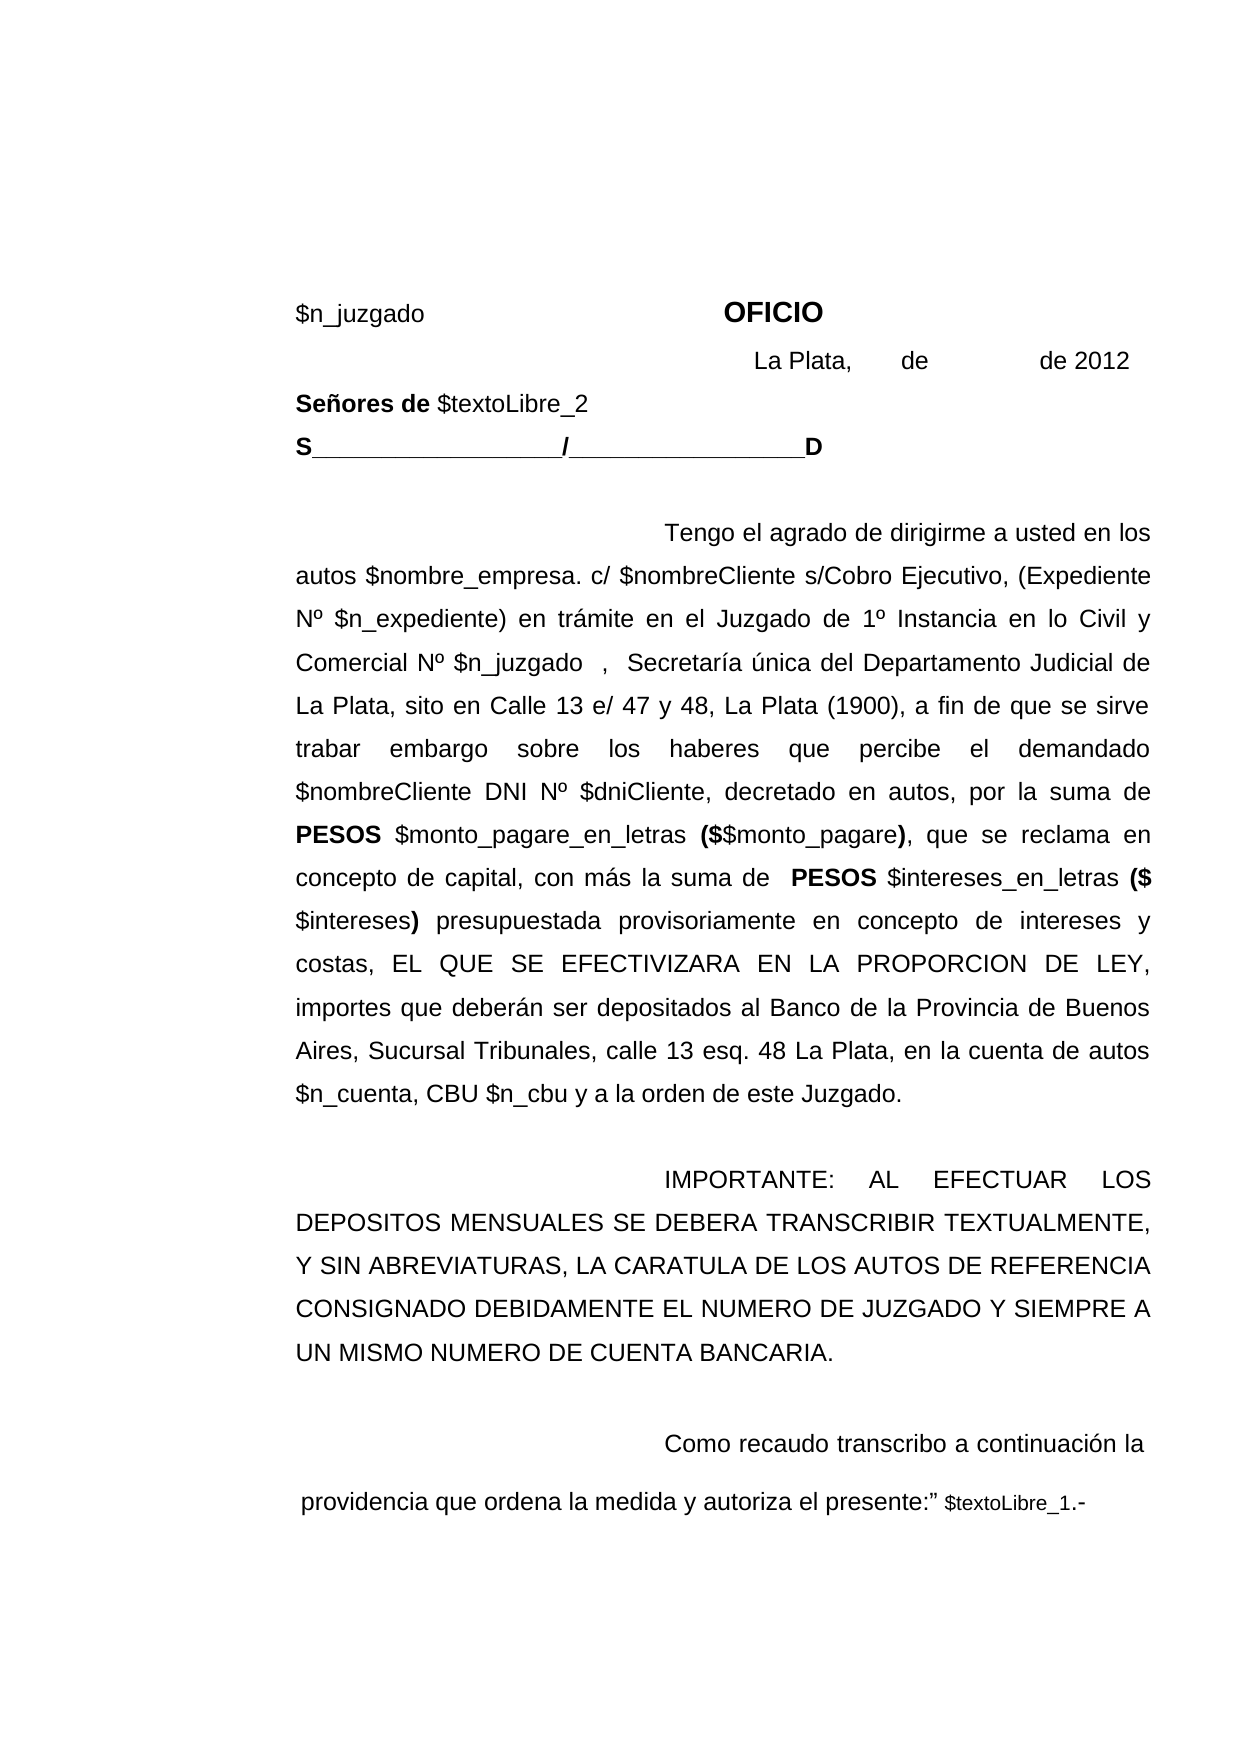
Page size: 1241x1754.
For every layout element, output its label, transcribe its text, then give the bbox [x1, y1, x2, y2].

text Como recaudo transcribo a continuación la providencia que ordena la medida y autoriza el presente:” $textoLibre_1.- [301, 1429, 1144, 1515]
text La Plata, de de 2012 [295, 346, 1152, 374]
text S__________________/_________________D [295, 432, 1152, 461]
text $n_juzgado OFICIO [295, 295, 1152, 329]
text IMPORTANTE: AL EFECTUAR LOS DEPOSITOS MENSUALES SE DEBERA TRANSCRIBIR TEXTUALMENTE, Y SIN ABREVIATURAS, LA CARATULA DE LOS AUTOS DE REFERENCIA CONSIGNADO DEBIDAMENTE EL NUMERO DE JUZGADO Y SIEMPRE A UN MISMO NUMERO DE CUENTA BANCARIA. [295, 1165, 1152, 1366]
text Tengo el agrado de dirigirme a usted en los autos $nombre_empresa. c/ $nombreCliente s/Cobro Ejecutivo, (Expediente Nº $n_expediente) en trámite en el Juzgado de 1º Instancia en lo Civil y Comercial Nº $n_juzgado , Secretaría única del Departamento Judicial de La Plata, sito en Calle 13 e/ 47 y 48, La Plata (1900), a fin de que se sirve trabar embargo sobre los haberes que percibe el demandado $nombreCliente DNI Nº $dniCliente, decretado en autos, por la suma de PESOS $monto_pagare_en_letras ($$monto_pagare), que se reclama en concepto de capital, con más la suma de PESOS $intereses_en_letras ($$intereses) presupuestada provisoriamente en concepto de intereses y costas, EL QUE SE EFECTIVIZARA EN LA PROPORCION DE LEY, importes que deberán ser depositados al Banco de la Provincia de Buenos Aires, Sucursal Tribunales, calle 13 esq. 48 La Plata, en la cuenta de autos $n_cuenta, CBU $n_cbu y a la orden de este Juzgado. [295, 518, 1152, 1107]
text Señores de $textoLibre_2 [295, 389, 1152, 417]
